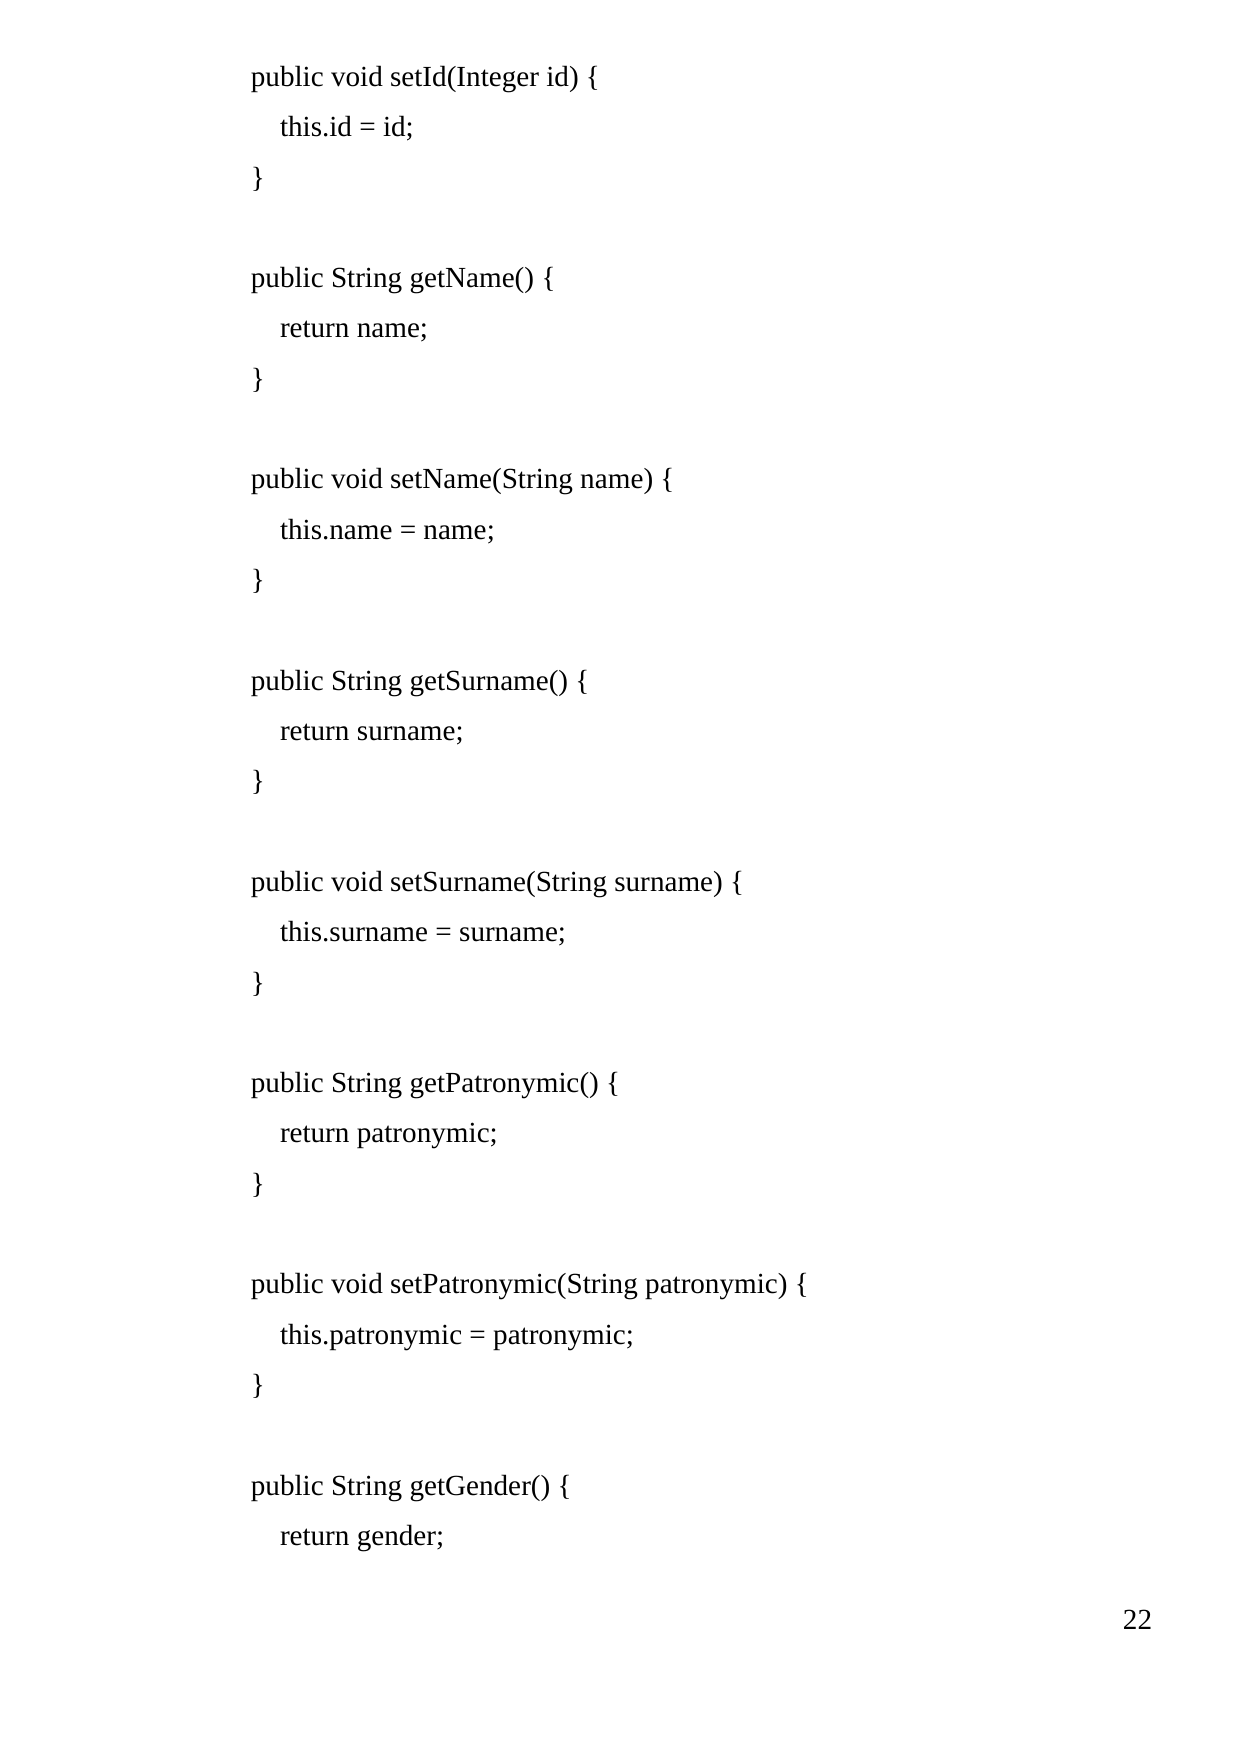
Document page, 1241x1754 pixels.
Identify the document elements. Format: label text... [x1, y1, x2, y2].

text } [148, 1166, 1152, 1199]
text return name; [148, 311, 1152, 344]
text this.name = name; [148, 512, 1152, 545]
text } [148, 763, 1152, 797]
text public void setId(Integer id) { [148, 59, 1152, 93]
text } [148, 160, 1152, 193]
text public String getGender() { [148, 1468, 1152, 1501]
text } [148, 1367, 1152, 1401]
text return patronymic; [148, 1116, 1152, 1149]
text return surname; [148, 713, 1152, 747]
text } [148, 361, 1152, 394]
text public void setSurname(String surname) { [148, 864, 1152, 898]
text public void setPatronymic(String patronymic) { [148, 1267, 1152, 1300]
text return gender; [148, 1518, 1152, 1552]
text public String getPatronymic() { [148, 1065, 1152, 1099]
text this.id = id; [148, 109, 1152, 143]
text this.surname = surname; [148, 914, 1152, 948]
text public String getSurname() { [148, 663, 1152, 696]
text } [148, 965, 1152, 998]
text public void setName(String name) { [148, 462, 1152, 495]
text this.patronymic = patronymic; [148, 1317, 1152, 1350]
text public String getName() { [148, 260, 1152, 294]
text } [148, 562, 1152, 596]
